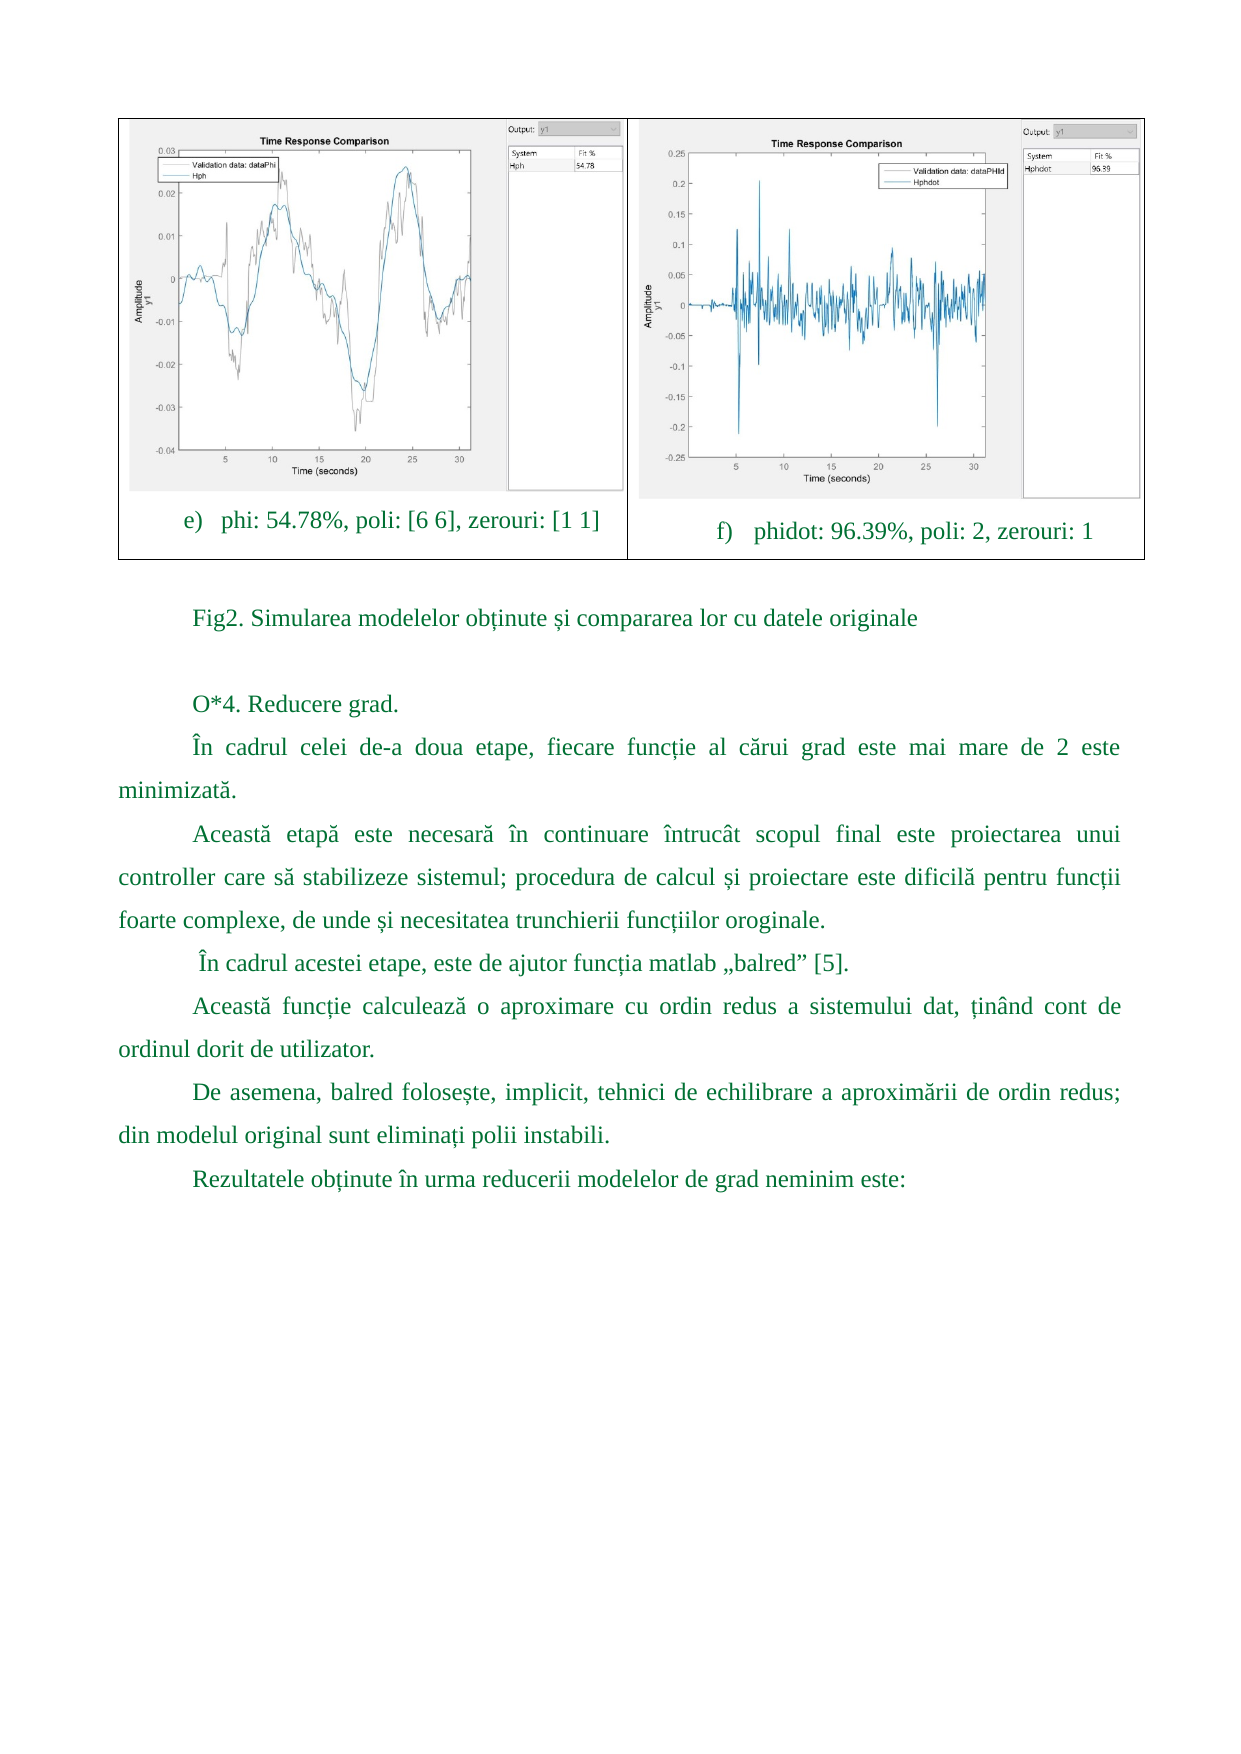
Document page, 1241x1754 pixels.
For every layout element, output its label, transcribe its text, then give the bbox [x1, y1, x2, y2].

text De asemena, balred folosește, implicit, tehnici de echilibrare a aproximării de ordin redus; din modelul original sunt eliminați polii instabili. [118, 1077, 1122, 1149]
text În cadrul acestei etape, este de ajutor funcția matlab „balred” [5]. [118, 948, 1122, 977]
text Această funcție calculează o aproximare cu ordin redus a sistemului dat, ținând cont de ordinul dorit de utilizator. [118, 991, 1122, 1063]
table_cell phi: 54.78%, poli: [6 6], zerouri: [1 1] [119, 119, 627, 559]
text În cadrul celei de-a doua etape, fiecare funcție al cărui grad este mai mare de 2 este minimizată. [118, 732, 1122, 804]
text O*4. Reducere grad. [118, 689, 1122, 718]
text Rezultatele obținute în urma reducerii modelelor de grad neminim este: [118, 1164, 1122, 1192]
table_cell phidot: 96.39%, poli: 2, zerouri: 1 [628, 119, 1144, 559]
text Această etapă este necesară în continuare întrucât scopul final este proiectarea unui controller care să stabilizeze sistemul; procedura de calcul și proiectare este dificilă pentru funcții foarte complexe, de unde și necesitatea trunchierii funcțiilor oroginale. [118, 819, 1122, 934]
text Fig2. Simularea modelelor obținute și compararea lor cu datele originale [118, 603, 1122, 632]
